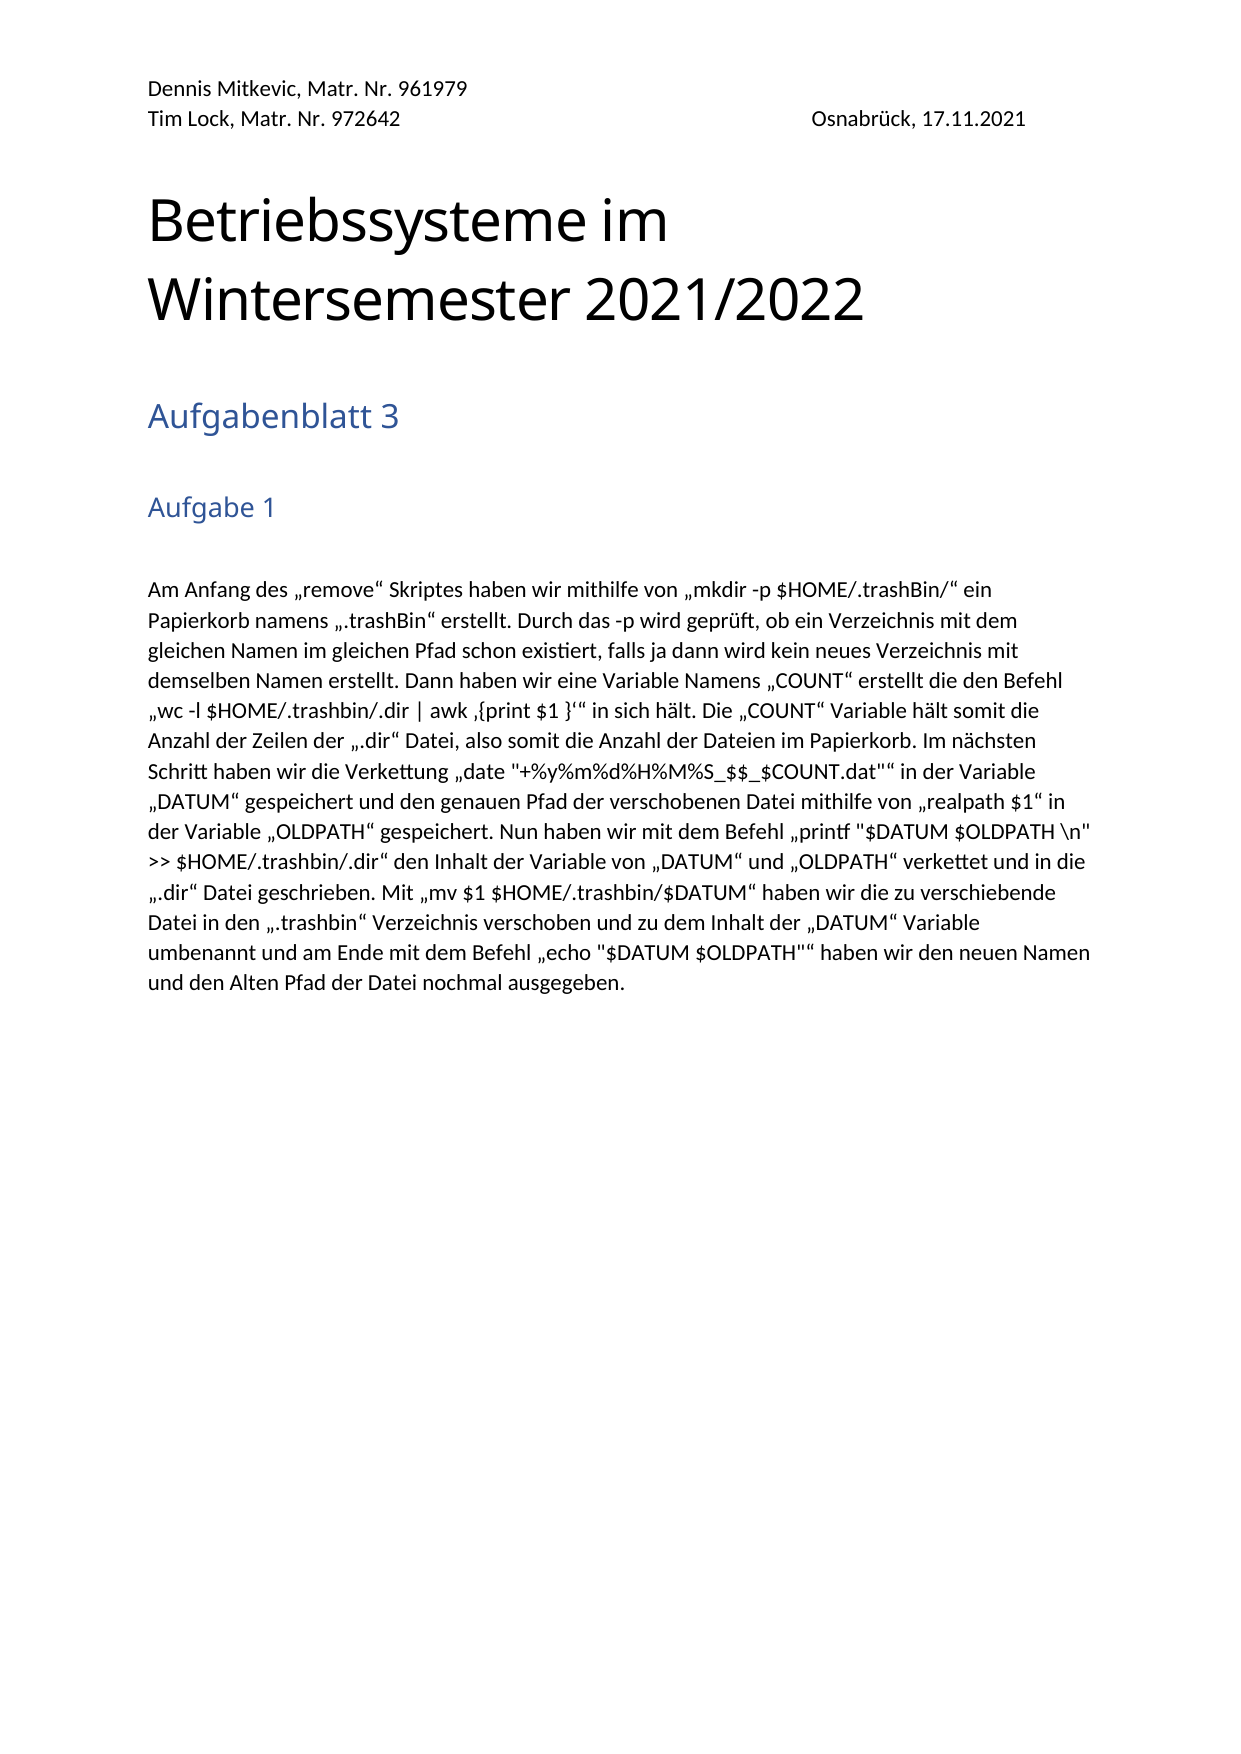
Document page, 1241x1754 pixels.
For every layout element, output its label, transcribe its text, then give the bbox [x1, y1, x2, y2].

text Am Anfang des „remove“ Skriptes haben wir mithilfe von „mkdir -p $HOME/.trashBin/“ ein Papierkorb namens „.trashBin“ erstellt. Durch das -p wird geprüft, ob ein Verzeichnis mit dem gleichen Namen im gleichen Pfad schon existiert, falls ja dann wird kein neues Verzeichnis mit demselben Namen erstellt. Dann haben wir eine Variable Namens „COUNT“ erstellt die den Befehl „wc -l $HOME/.trashbin/.dir | awk ‚{print $1 }‘“ in sich hält. Die „COUNT“ Variable hält somit die Anzahl der Zeilen der „.dir“ Datei, also somit die Anzahl der Dateien im Papierkorb. Im nächsten Schritt haben wir die Verkettung „date "+%y%m%d%H%M%S_$$_$COUNT.dat"“ in der Variable „DATUM“ gespeichert und den genauen Pfad der verschobenen Datei mithilfe von „realpath $1“ in der Variable „OLDPATH“ gespeichert. Nun haben wir mit dem Befehl „printf "$DATUM $OLDPATH \n" >> $HOME/.trashbin/.dir“ den Inhalt der Variable von „DATUM“ und „OLDPATH“ verkettet und in die „.dir“ Datei geschrieben. Mit „mv $1 $HOME/.trashbin/$DATUM“ haben wir die zu verschiebende Datei in den „.trashbin“ Verzeichnis verschoben und zu dem Inhalt der „DATUM“ Variable umbenannt und am Ende mit dem Befehl „echo "$DATUM $OLDPATH"“ haben wir den neuen Namen und den Alten Pfad der Datei nochmal ausgegeben. [148, 576, 1093, 996]
subtitle Aufgabe 1 [148, 489, 1093, 526]
subtitle Aufgabenblatt 3 [148, 393, 1093, 438]
title Betriebssysteme im Wintersemester 2021/2022 [148, 179, 1093, 338]
